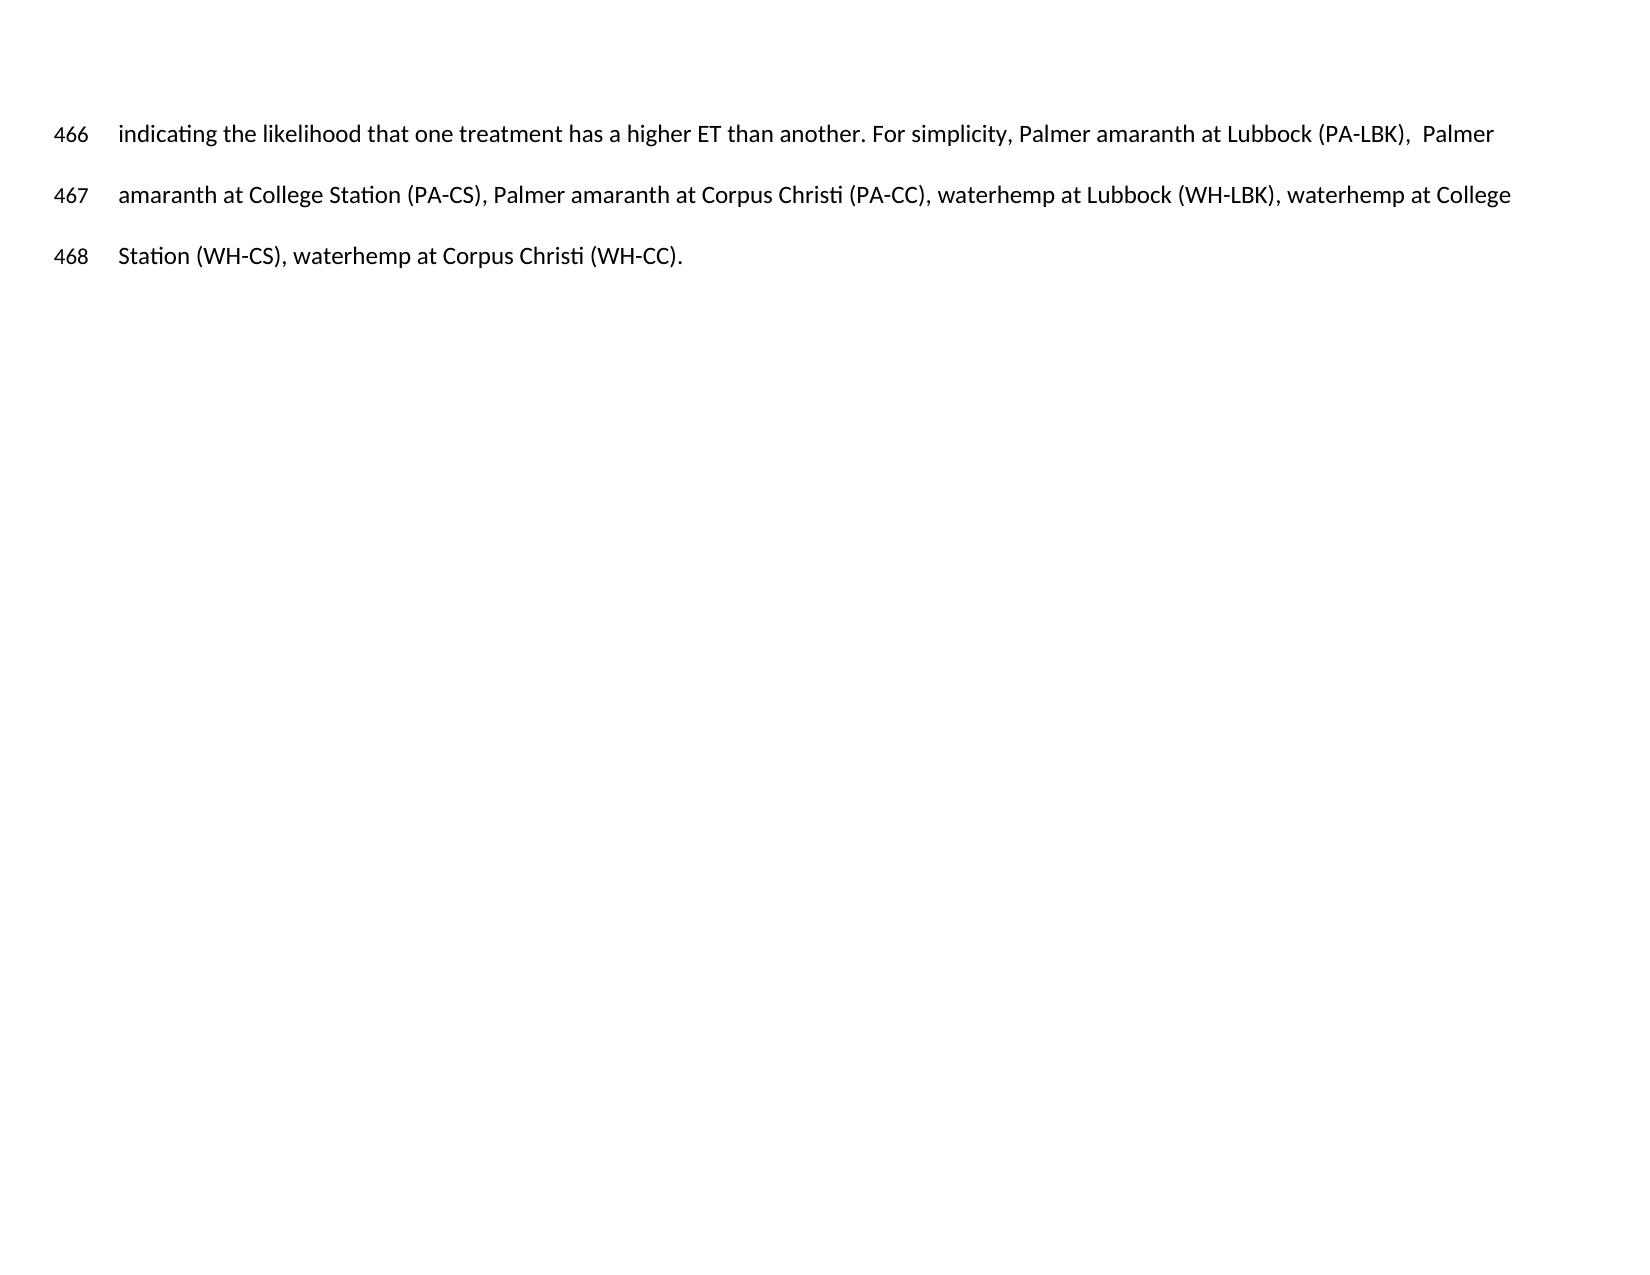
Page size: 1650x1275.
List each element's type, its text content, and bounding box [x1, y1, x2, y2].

text indicating the likelihood that one treatment has a higher ET than another. For simplicity, Palmer amaranth at Lubbock (PA-LBK), Palmer amaranth at College Station (PA-CS), Palmer amaranth at Corpus Christi (PA-CC), waterhemp at Lubbock (WH-LBK), waterhemp at College Station (WH-CS), waterhemp at Corpus Christi (WH-CC). [118, 118, 1532, 271]
